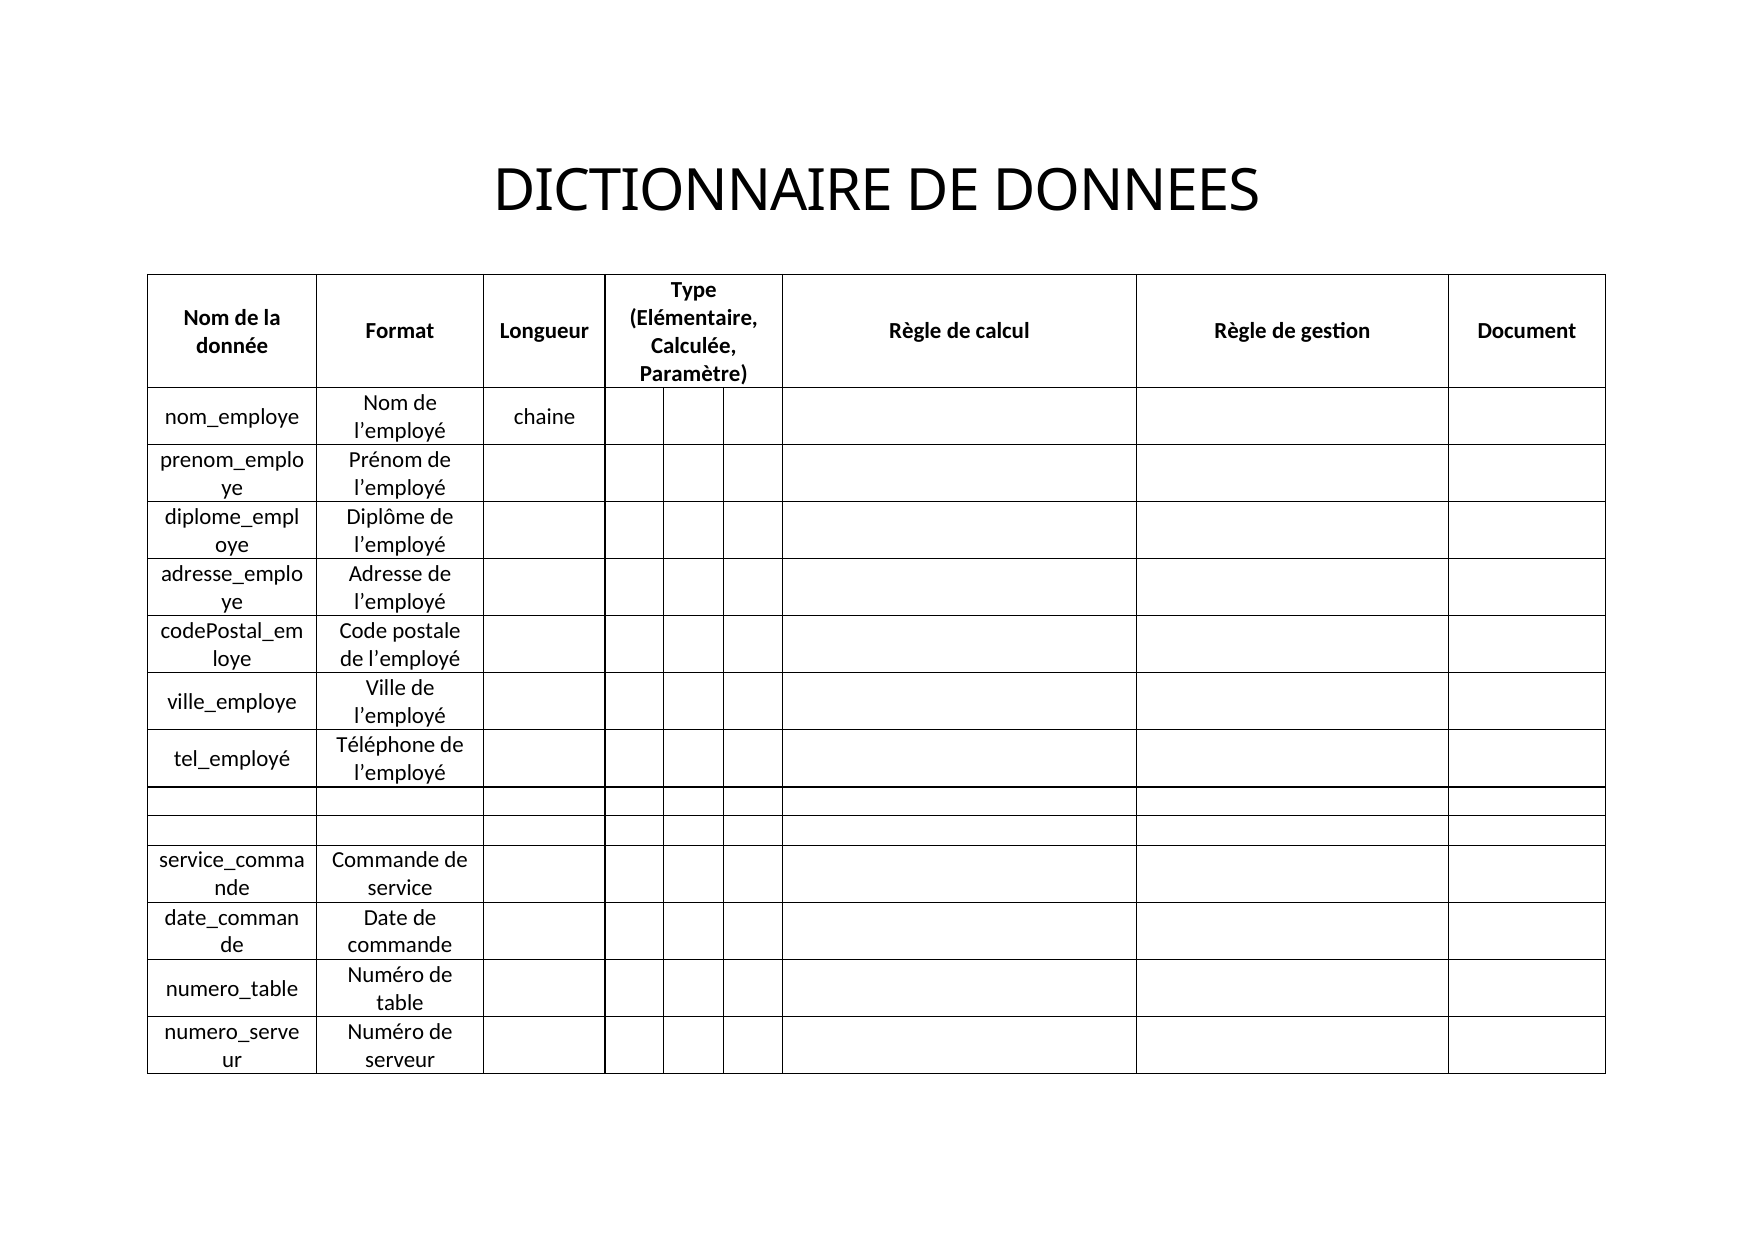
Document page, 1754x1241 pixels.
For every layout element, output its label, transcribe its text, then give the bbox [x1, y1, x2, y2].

table_cell [1449, 730, 1605, 786]
table_cell [1449, 960, 1605, 1016]
table_cell Numéro de table [317, 960, 483, 1016]
table_cell [664, 445, 723, 501]
table_cell [724, 730, 782, 786]
table_cell [484, 788, 604, 815]
table_cell [1137, 445, 1448, 501]
table_cell [664, 388, 723, 444]
table_cell [484, 616, 604, 672]
table_cell [484, 960, 604, 1016]
table_cell [724, 960, 782, 1016]
table_cell [664, 903, 723, 959]
table_cell [484, 673, 604, 729]
table_cell [1449, 816, 1605, 844]
table_header Règle de gestion [1137, 275, 1448, 387]
table_cell [484, 445, 604, 501]
table_cell [606, 388, 663, 444]
table_cell [606, 559, 663, 615]
table_cell numero_serveur [148, 1017, 316, 1073]
table_cell [664, 1017, 723, 1073]
table_cell [783, 816, 1136, 844]
table_cell [1449, 559, 1605, 615]
table_cell [606, 816, 663, 844]
table_cell [783, 502, 1136, 558]
table_cell [1137, 788, 1448, 815]
table_cell nom_employe [148, 388, 316, 444]
table_cell adresse_employe [148, 559, 316, 615]
table_cell [1449, 616, 1605, 672]
table_cell [484, 559, 604, 615]
table_cell [664, 673, 723, 729]
table_cell [606, 960, 663, 1016]
table_cell [1137, 559, 1448, 615]
table_cell prenom_employe [148, 445, 316, 501]
table_cell [1449, 903, 1605, 959]
table_cell [1137, 388, 1448, 444]
table_cell [783, 559, 1136, 615]
table_header Format [317, 275, 483, 387]
table_cell [1449, 673, 1605, 729]
table_cell [783, 388, 1136, 444]
table_cell [783, 788, 1136, 815]
table_cell [317, 816, 483, 844]
table_cell [1137, 816, 1448, 844]
table_cell [783, 1017, 1136, 1073]
table_cell [724, 1017, 782, 1073]
table_cell [606, 673, 663, 729]
table_cell [1449, 502, 1605, 558]
table_cell Prénom de l’employé [317, 445, 483, 501]
table_cell [783, 673, 1136, 729]
table_header Longueur [484, 275, 604, 387]
table_cell [1137, 502, 1448, 558]
table_cell [664, 559, 723, 615]
table_cell [1137, 903, 1448, 959]
table_cell [664, 960, 723, 1016]
table_cell Diplôme de l’employé [317, 502, 483, 558]
table_cell numero_table [148, 960, 316, 1016]
table_cell [724, 616, 782, 672]
table_cell [1137, 846, 1448, 902]
table_cell [1449, 445, 1605, 501]
table_cell date_commande [148, 903, 316, 959]
table_cell ville_employe [148, 673, 316, 729]
table_cell [1449, 846, 1605, 902]
table_cell Téléphone de l’employé [317, 730, 483, 786]
table_cell Numéro de serveur [317, 1017, 483, 1073]
table_cell [783, 846, 1136, 902]
table_cell [484, 903, 604, 959]
subtitle DICTIONNAIRE DE DONNEES [148, 148, 1606, 227]
table_cell [724, 388, 782, 444]
table_cell [1137, 673, 1448, 729]
table_cell [484, 846, 604, 902]
table_cell [606, 445, 663, 501]
table_cell [1137, 960, 1448, 1016]
table_cell [664, 788, 723, 815]
table_cell [606, 903, 663, 959]
table_cell service_commande [148, 846, 316, 902]
table_header Type (Elémentaire, Calculée, Paramètre) [606, 275, 782, 387]
table_cell [606, 846, 663, 902]
table_cell codePostal_emloye [148, 616, 316, 672]
table_cell [664, 816, 723, 844]
table_cell [664, 616, 723, 672]
table_header Nom de la donnée [148, 275, 316, 387]
table_cell [1449, 388, 1605, 444]
table_cell Date de commande [317, 903, 483, 959]
table_cell [724, 846, 782, 902]
table_cell [724, 502, 782, 558]
table_header Document [1449, 275, 1605, 387]
table_cell [724, 673, 782, 729]
table_cell [606, 788, 663, 815]
table_cell [724, 559, 782, 615]
table_cell [664, 730, 723, 786]
table_cell [1449, 1017, 1605, 1073]
table_cell [606, 616, 663, 672]
table_cell [1137, 730, 1448, 786]
table_cell tel_employé [148, 730, 316, 786]
table_cell [148, 788, 316, 815]
table_cell [783, 730, 1136, 786]
table_cell [783, 616, 1136, 672]
table_cell [484, 502, 604, 558]
table_header Règle de calcul [783, 275, 1136, 387]
table_cell diplome_employe [148, 502, 316, 558]
table_cell [1449, 788, 1605, 815]
table_cell Commande de service [317, 846, 483, 902]
table_cell [148, 816, 316, 844]
table_cell [664, 846, 723, 902]
table_cell [664, 502, 723, 558]
table_cell chaine [484, 388, 604, 444]
table_cell [724, 788, 782, 815]
table_cell [606, 1017, 663, 1073]
table_cell Nom de l’employé [317, 388, 483, 444]
table_cell [1137, 1017, 1448, 1073]
table_cell [606, 502, 663, 558]
table_cell [724, 445, 782, 501]
table_cell [606, 730, 663, 786]
table_cell Ville de l’employé [317, 673, 483, 729]
table_cell [783, 445, 1136, 501]
table_cell [1137, 616, 1448, 672]
table_cell [484, 1017, 604, 1073]
table_cell [317, 788, 483, 815]
table_cell [783, 903, 1136, 959]
table_cell [724, 816, 782, 844]
table_cell Code postale de l’employé [317, 616, 483, 672]
table_cell [724, 903, 782, 959]
table_cell [484, 816, 604, 844]
table_cell [484, 730, 604, 786]
table_cell [783, 960, 1136, 1016]
table_cell Adresse de l’employé [317, 559, 483, 615]
